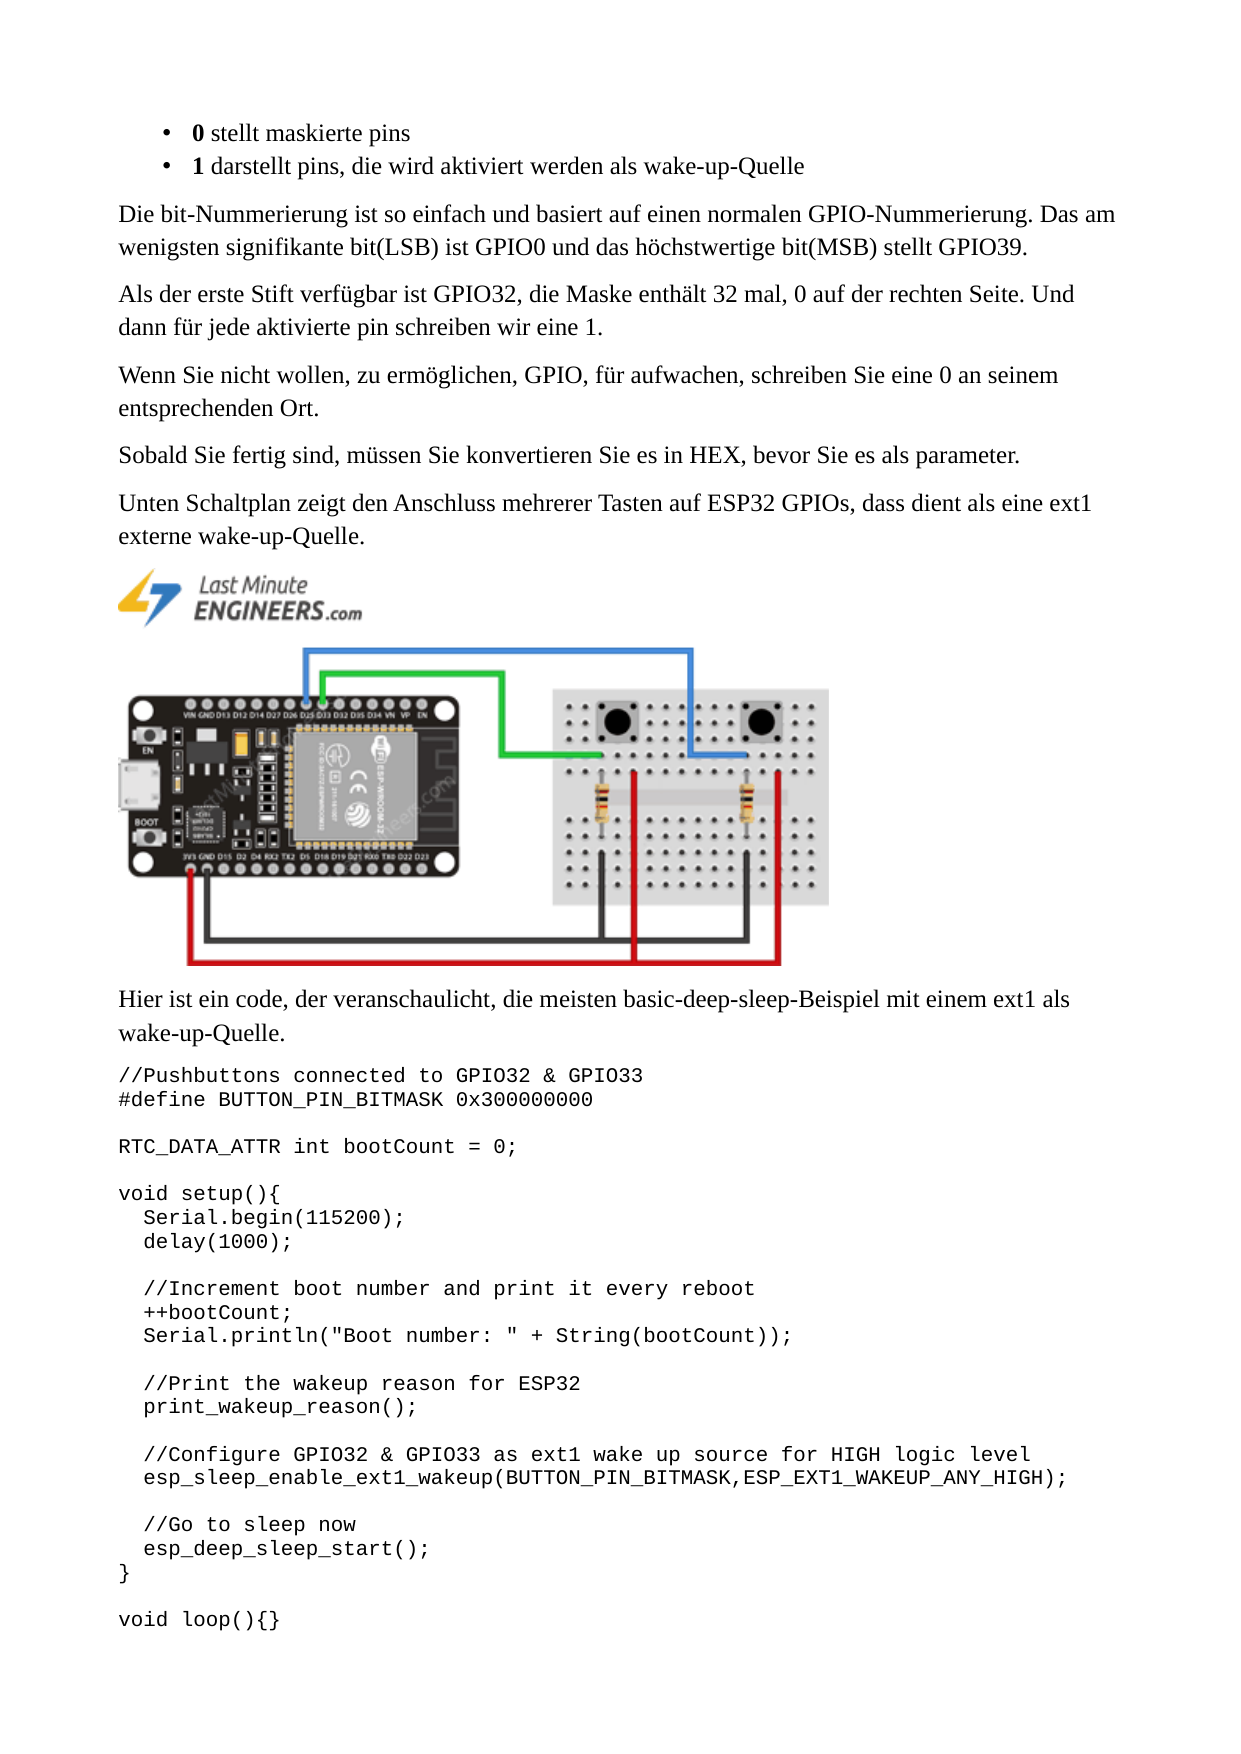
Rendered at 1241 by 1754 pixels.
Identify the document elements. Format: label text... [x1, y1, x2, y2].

text //Pushbuttons connected to GPIO32 & GPIO33 [118, 1065, 1122, 1089]
text Sobald Sie fertig sind, müssen Sie konvertieren Sie es in HEX, bevor Sie es als parameter. [118, 441, 1122, 469]
text Serial.println("Boot number: " + String(bootCount)); [118, 1325, 1122, 1349]
text Unten Schaltplan zeigt den Anschluss mehrerer Tasten auf ESP32 GPIOs, dass dient als eine ext1 externe wake-up-Quelle. [118, 488, 1122, 550]
picture [118, 568, 829, 966]
list 1 darstellt pins, die wird aktiviert werden als wake-up-Quelle [162, 151, 1122, 180]
text ++bootCount; [118, 1302, 1122, 1325]
text esp_sleep_enable_ext1_wakeup(BUTTON_PIN_BITMASK,ESP_EXT1_WAKEUP_ANY_HIGH); [118, 1467, 1122, 1491]
text //Increment boot number and print it every reboot [118, 1278, 1122, 1302]
text //Print the wakeup reason for ESP32 [118, 1373, 1122, 1396]
text } [118, 1562, 1122, 1585]
text #define BUTTON_PIN_BITMASK 0x300000000 [118, 1089, 1122, 1112]
text delay(1000); [118, 1231, 1122, 1254]
text //Configure GPIO32 & GPIO33 as ext1 wake up source for HIGH logic level [118, 1443, 1122, 1467]
text Hier ist ein code, der veranschaulicht, die meisten basic-deep-sleep-Beispiel mit einem ext1 als wake-up-Quelle. [118, 984, 1122, 1046]
text Als der erste Stift verfügbar ist GPIO32, die Maske enthält 32 mal, 0 auf der rechten Seite. Und dann für jede aktivierte pin schreiben wir eine 1. [118, 279, 1122, 341]
text esp_deep_sleep_start(); [118, 1538, 1122, 1562]
text //Go to sleep now [118, 1514, 1122, 1538]
text Die bit-Nummerierung ist so einfach und basiert auf einen normalen GPIO-Nummerierung. Das am wenigsten signifikante bit(LSB) ist GPIO0 und das höchstwertige bit(MSB) stellt GPIO39. [118, 199, 1122, 261]
list 0 stellt maskierte pins [162, 118, 1122, 147]
text void loop(){} [118, 1609, 1122, 1633]
text Serial.begin(115200); [118, 1207, 1122, 1231]
text print_wakeup_reason(); [118, 1396, 1122, 1420]
text Wenn Sie nicht wollen, zu ermöglichen, GPIO, für aufwachen, schreiben Sie eine 0 an seinem entsprechenden Ort. [118, 360, 1122, 422]
text void setup(){ [118, 1183, 1122, 1207]
text RTC_DATA_ATTR int bootCount = 0; [118, 1136, 1122, 1160]
